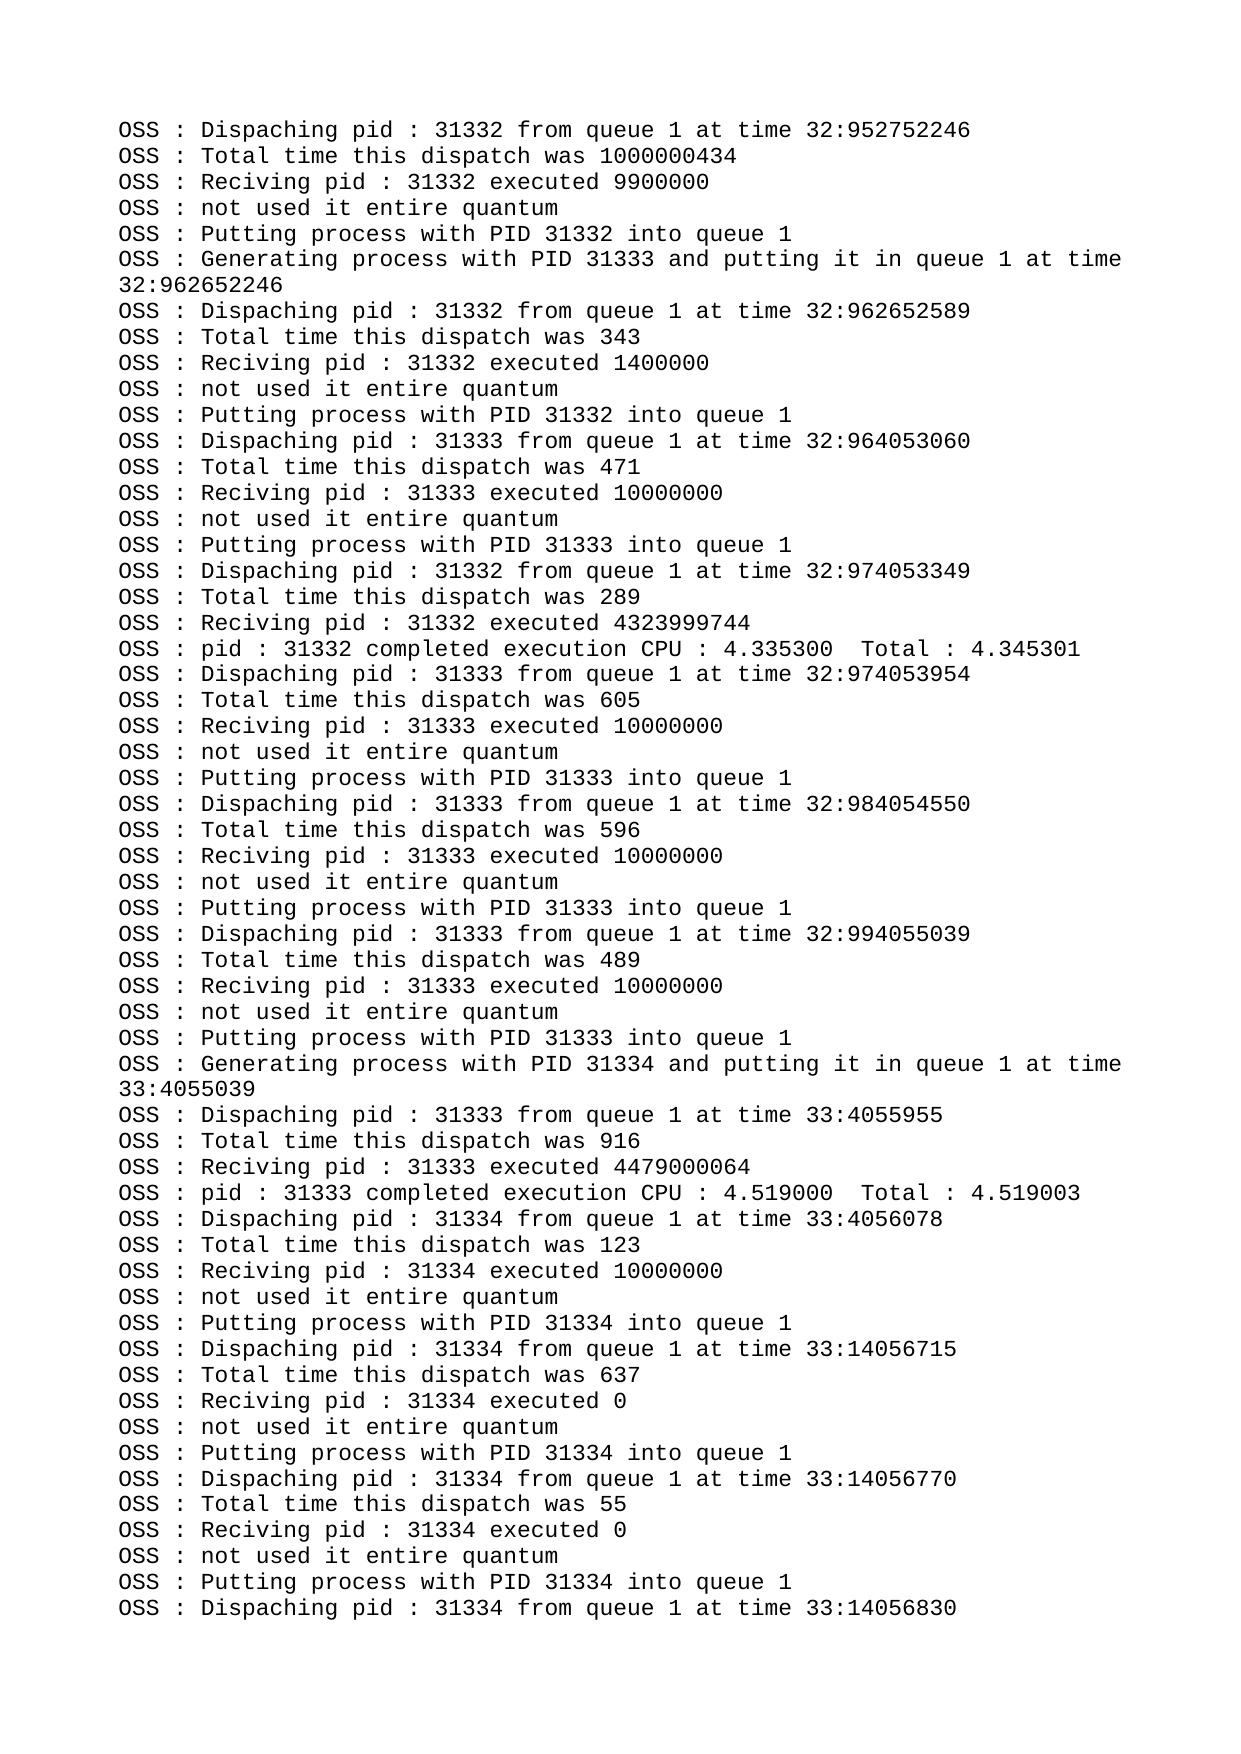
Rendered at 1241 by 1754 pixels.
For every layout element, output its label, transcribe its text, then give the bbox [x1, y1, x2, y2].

text OSS : Dispaching pid : 31334 from queue 1 at time 33:4056078 [118, 1207, 1122, 1233]
text OSS : Total time this dispatch was 489 [118, 948, 1122, 974]
text OSS : Dispaching pid : 31333 from queue 1 at time 32:974053954 [118, 663, 1122, 689]
text OSS : Putting process with PID 31334 into queue 1 [118, 1441, 1122, 1467]
text OSS : Dispaching pid : 31334 from queue 1 at time 33:14056830 [118, 1597, 1122, 1622]
text OSS : Putting process with PID 31332 into queue 1 [118, 222, 1122, 248]
text OSS : Dispaching pid : 31332 from queue 1 at time 32:974053349 [118, 559, 1122, 585]
text OSS : pid : 31333 completed execution CPU : 4.519000 Total : 4.519003 [118, 1182, 1122, 1207]
text OSS : Dispaching pid : 31333 from queue 1 at time 32:994055039 [118, 922, 1122, 948]
text OSS : Putting process with PID 31334 into queue 1 [118, 1571, 1122, 1597]
text OSS : Dispaching pid : 31333 from queue 1 at time 32:984054550 [118, 792, 1122, 818]
text OSS : Putting process with PID 31333 into queue 1 [118, 767, 1122, 792]
text OSS : Reciving pid : 31332 executed 9900000 [118, 170, 1122, 196]
text OSS : Total time this dispatch was 343 [118, 326, 1122, 352]
text OSS : not used it entire quantum [118, 1545, 1122, 1571]
text OSS : Putting process with PID 31333 into queue 1 [118, 896, 1122, 922]
text OSS : Putting process with PID 31333 into queue 1 [118, 1026, 1122, 1052]
text OSS : Total time this dispatch was 123 [118, 1233, 1122, 1259]
text OSS : Reciving pid : 31333 executed 4479000064 [118, 1156, 1122, 1182]
text OSS : Putting process with PID 31334 into queue 1 [118, 1311, 1122, 1337]
text OSS : Total time this dispatch was 605 [118, 689, 1122, 715]
text OSS : Total time this dispatch was 916 [118, 1130, 1122, 1156]
text OSS : Total time this dispatch was 471 [118, 455, 1122, 481]
text OSS : Dispaching pid : 31333 from queue 1 at time 33:4055955 [118, 1104, 1122, 1130]
text OSS : Dispaching pid : 31332 from queue 1 at time 32:952752246 [118, 118, 1122, 144]
text OSS : Dispaching pid : 31333 from queue 1 at time 32:964053060 [118, 429, 1122, 455]
text OSS : not used it entire quantum [118, 507, 1122, 533]
text OSS : not used it entire quantum [118, 741, 1122, 767]
text OSS : pid : 31332 completed execution CPU : 4.335300 Total : 4.345301 [118, 637, 1122, 663]
text OSS : Reciving pid : 31332 executed 1400000 [118, 352, 1122, 377]
text OSS : Reciving pid : 31333 executed 10000000 [118, 715, 1122, 741]
text OSS : Total time this dispatch was 637 [118, 1363, 1122, 1389]
text OSS : not used it entire quantum [118, 1000, 1122, 1026]
text OSS : Total time this dispatch was 289 [118, 585, 1122, 611]
text OSS : Dispaching pid : 31334 from queue 1 at time 33:14056715 [118, 1337, 1122, 1363]
text OSS : Generating process with PID 31333 and putting it in queue 1 at time 32:962652246 [118, 248, 1122, 300]
text OSS : Total time this dispatch was 1000000434 [118, 144, 1122, 170]
text OSS : not used it entire quantum [118, 196, 1122, 222]
text OSS : not used it entire quantum [118, 1415, 1122, 1441]
text OSS : Total time this dispatch was 55 [118, 1493, 1122, 1519]
text OSS : Reciving pid : 31334 executed 10000000 [118, 1259, 1122, 1285]
text OSS : not used it entire quantum [118, 1285, 1122, 1311]
text OSS : not used it entire quantum [118, 377, 1122, 403]
text OSS : Dispaching pid : 31334 from queue 1 at time 33:14056770 [118, 1467, 1122, 1493]
text OSS : Dispaching pid : 31332 from queue 1 at time 32:962652589 [118, 300, 1122, 326]
text OSS : Putting process with PID 31332 into queue 1 [118, 403, 1122, 429]
text OSS : not used it entire quantum [118, 870, 1122, 896]
text OSS : Reciving pid : 31333 executed 10000000 [118, 844, 1122, 870]
text OSS : Reciving pid : 31333 executed 10000000 [118, 481, 1122, 507]
text OSS : Reciving pid : 31333 executed 10000000 [118, 974, 1122, 1000]
text OSS : Reciving pid : 31334 executed 0 [118, 1519, 1122, 1545]
text OSS : Total time this dispatch was 596 [118, 818, 1122, 844]
text OSS : Putting process with PID 31333 into queue 1 [118, 533, 1122, 559]
text OSS : Generating process with PID 31334 and putting it in queue 1 at time 33:4055039 [118, 1052, 1122, 1104]
text OSS : Reciving pid : 31334 executed 0 [118, 1389, 1122, 1415]
text OSS : Reciving pid : 31332 executed 4323999744 [118, 611, 1122, 637]
